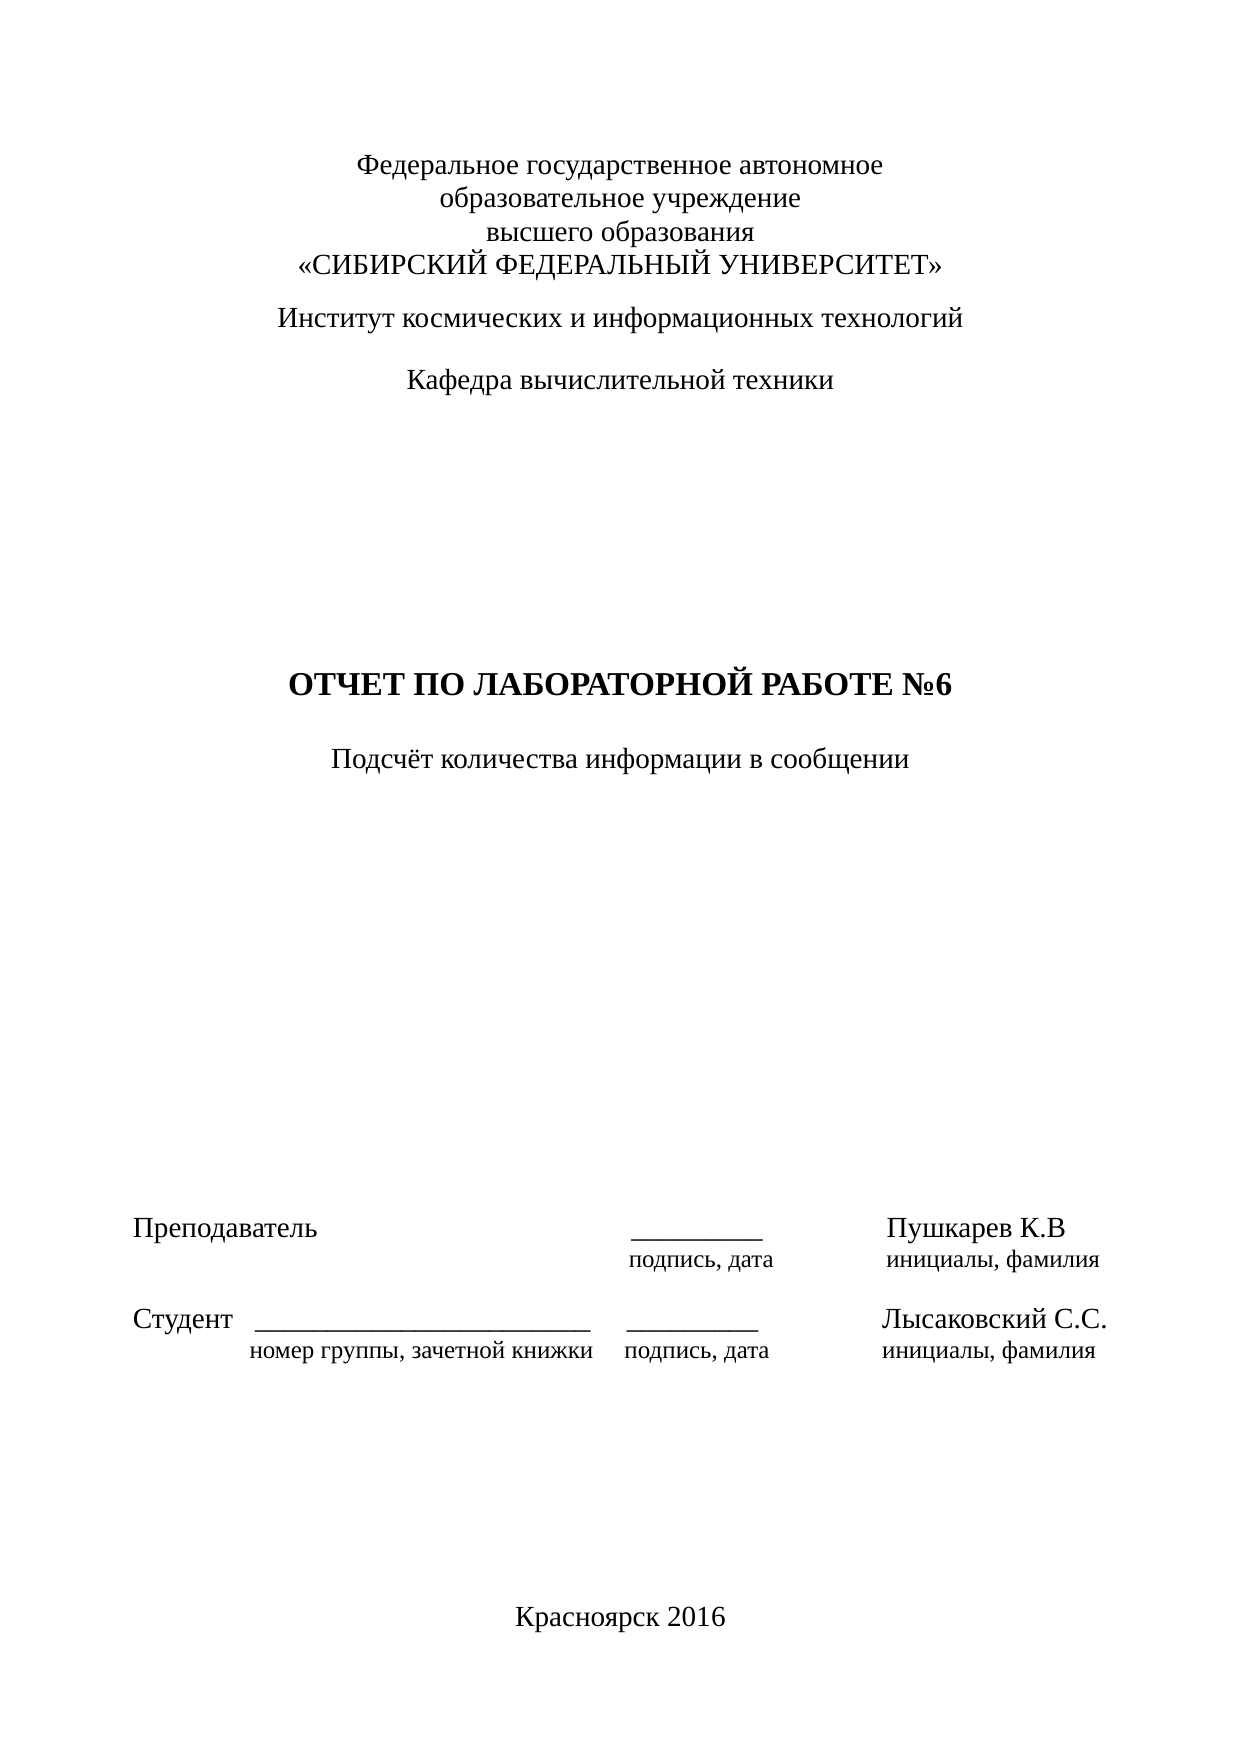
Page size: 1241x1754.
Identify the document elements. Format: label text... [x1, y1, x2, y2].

text Красноярск 2016 [118, 1599, 1122, 1632]
text Преподаватель _________ Пушкарев К.В [118, 1211, 1122, 1244]
text ОТЧЕТ ПО ЛАБОРАТОРНОЙ РАБОТЕ №6 [118, 664, 1122, 703]
text Подсчёт количества информации в сообщении [118, 741, 1122, 774]
text Студент _______________________ _________ Лысаковский С.С. [118, 1302, 1122, 1335]
text высшего образования [118, 214, 1122, 247]
text Кафедра вычислительной техники [118, 362, 1122, 396]
text «СИБИРСКИЙ ФЕДЕРАЛЬНЫЙ УНИВЕРСИТЕТ» [118, 247, 1122, 281]
text Институт космических и информационных технологий [118, 300, 1122, 334]
text образовательное учреждение [118, 180, 1122, 214]
text номер группы, зачетной книжки подпись, дата инициалы, фамилия [118, 1335, 1122, 1364]
text Федеральное государственное автономное [118, 147, 1122, 180]
text подпись, дата инициалы, фамилия [118, 1244, 1122, 1273]
